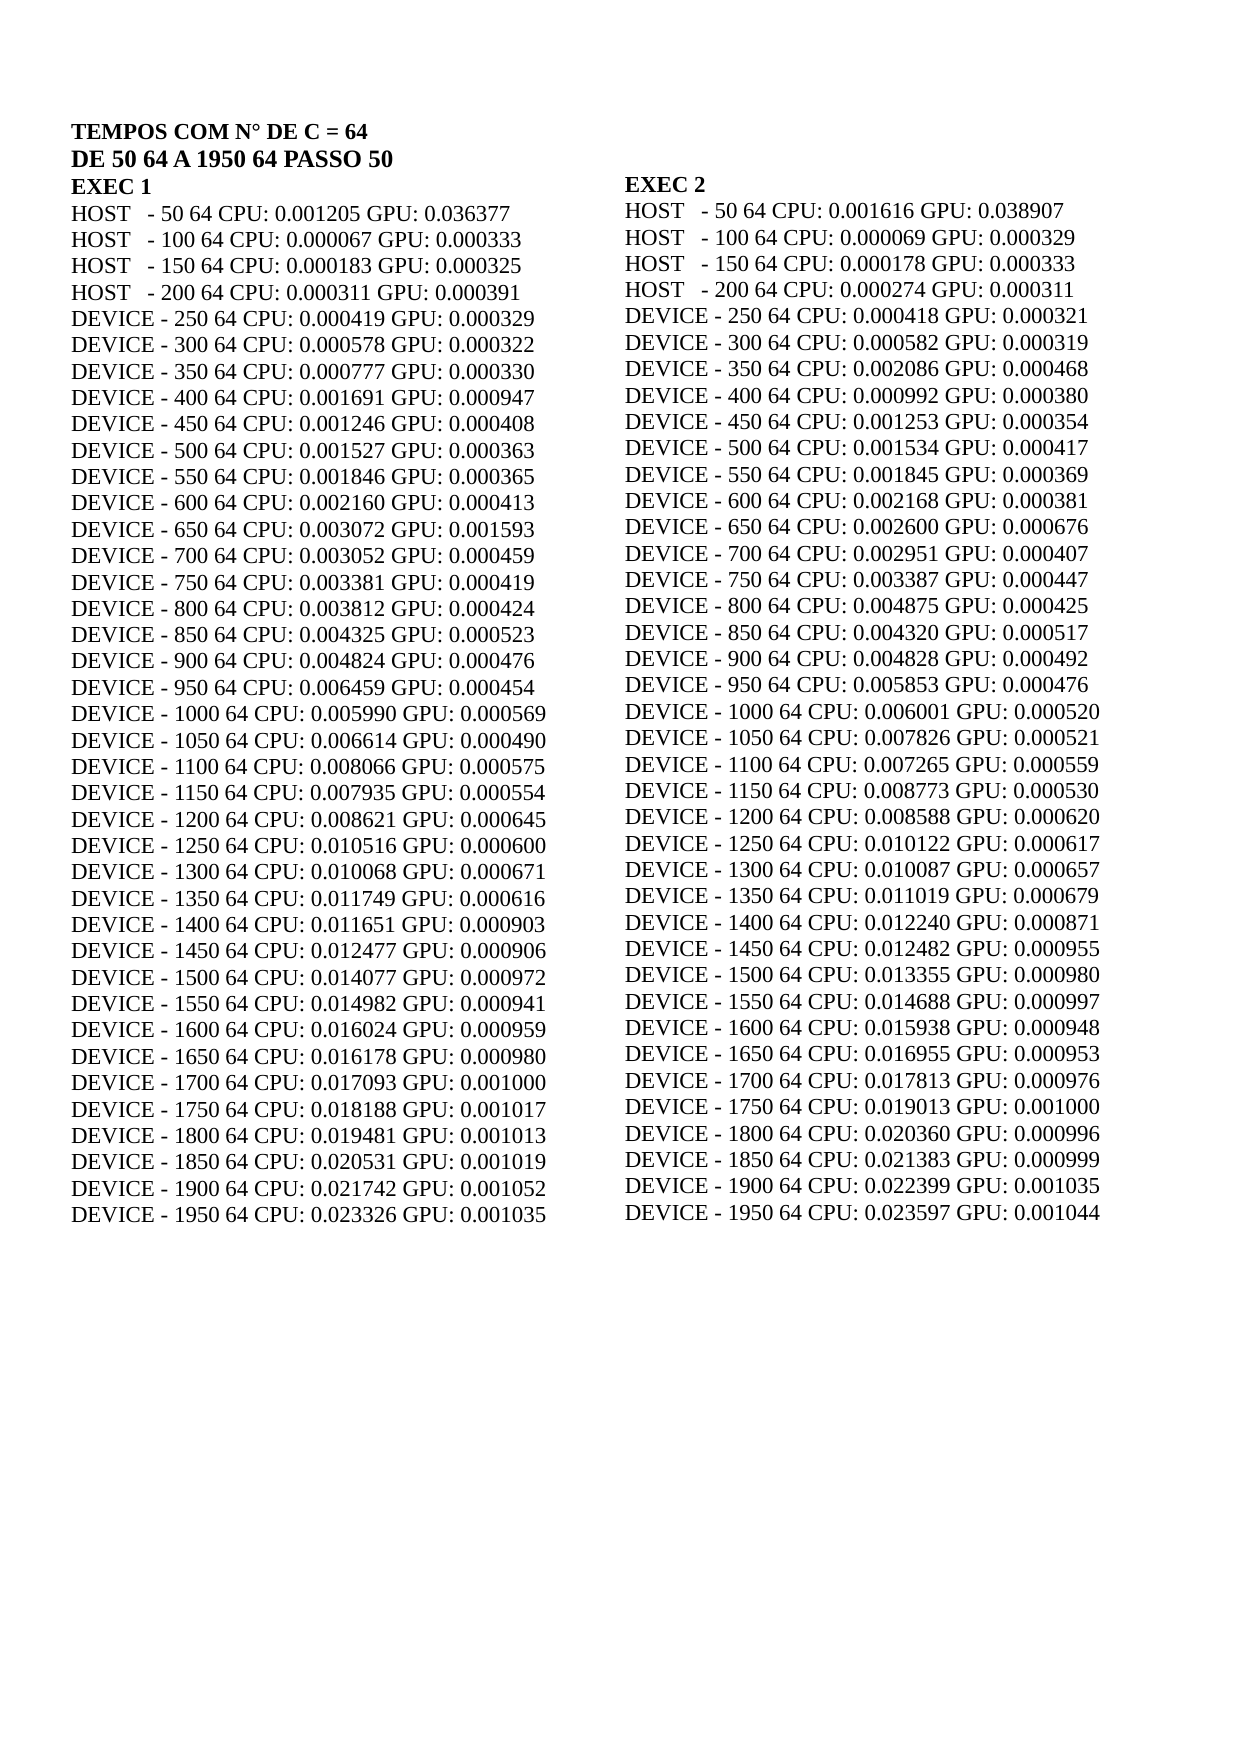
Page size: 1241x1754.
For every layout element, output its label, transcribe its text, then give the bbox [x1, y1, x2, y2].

text DEVICE - 1950 64 CPU: 0.023326 GPU: 0.001035 [71, 1201, 616, 1227]
text DEVICE - 450 64 CPU: 0.001253 GPU: 0.000354 [624, 408, 1169, 434]
text DEVICE - 1250 64 CPU: 0.010122 GPU: 0.000617 [624, 830, 1169, 856]
text DEVICE - 1850 64 CPU: 0.020531 GPU: 0.001019 [71, 1148, 616, 1175]
text DEVICE - 1250 64 CPU: 0.010516 GPU: 0.000600 [71, 832, 616, 858]
text DEVICE - 1300 64 CPU: 0.010068 GPU: 0.000671 [71, 858, 616, 885]
text DEVICE - 1400 64 CPU: 0.012240 GPU: 0.000871 [624, 909, 1169, 935]
text DEVICE - 1500 64 CPU: 0.014077 GPU: 0.000972 [71, 964, 616, 990]
text DEVICE - 950 64 CPU: 0.006459 GPU: 0.000454 [71, 674, 616, 700]
text DEVICE - 1150 64 CPU: 0.008773 GPU: 0.000530 [624, 777, 1169, 803]
text DEVICE - 1850 64 CPU: 0.021383 GPU: 0.000999 [624, 1146, 1169, 1172]
text DEVICE - 750 64 CPU: 0.003381 GPU: 0.000419 [71, 568, 616, 595]
text DEVICE - 250 64 CPU: 0.000419 GPU: 0.000329 [71, 305, 616, 331]
text DEVICE - 1400 64 CPU: 0.011651 GPU: 0.000903 [71, 911, 616, 937]
text EXEC 1 [71, 173, 616, 199]
text DEVICE - 1100 64 CPU: 0.008066 GPU: 0.000575 [71, 753, 616, 779]
text DEVICE - 1700 64 CPU: 0.017813 GPU: 0.000976 [624, 1067, 1169, 1093]
text DEVICE - 1100 64 CPU: 0.007265 GPU: 0.000559 [624, 751, 1169, 777]
text DEVICE - 1750 64 CPU: 0.018188 GPU: 0.001017 [71, 1096, 616, 1122]
text DE 50 64 A 1950 64 PASSO 50 [71, 144, 616, 173]
text DEVICE - 650 64 CPU: 0.003072 GPU: 0.001593 [71, 516, 616, 542]
text DEVICE - 350 64 CPU: 0.002086 GPU: 0.000468 [624, 355, 1169, 382]
text DEVICE - 550 64 CPU: 0.001846 GPU: 0.000365 [71, 463, 616, 489]
text HOST - 150 64 CPU: 0.000178 GPU: 0.000333 [624, 250, 1169, 276]
text DEVICE - 1600 64 CPU: 0.016024 GPU: 0.000959 [71, 1017, 616, 1043]
text DEVICE - 400 64 CPU: 0.000992 GPU: 0.000380 [624, 382, 1169, 408]
text DEVICE - 300 64 CPU: 0.000582 GPU: 0.000319 [624, 329, 1169, 355]
text DEVICE - 800 64 CPU: 0.003812 GPU: 0.000424 [71, 595, 616, 621]
text DEVICE - 1750 64 CPU: 0.019013 GPU: 0.001000 [624, 1093, 1169, 1119]
text DEVICE - 1550 64 CPU: 0.014688 GPU: 0.000997 [624, 988, 1169, 1014]
text DEVICE - 1350 64 CPU: 0.011749 GPU: 0.000616 [71, 885, 616, 911]
text DEVICE - 1450 64 CPU: 0.012482 GPU: 0.000955 [624, 935, 1169, 961]
text HOST - 200 64 CPU: 0.000274 GPU: 0.000311 [624, 276, 1169, 303]
text DEVICE - 400 64 CPU: 0.001691 GPU: 0.000947 [71, 384, 616, 410]
text DEVICE - 950 64 CPU: 0.005853 GPU: 0.000476 [624, 672, 1169, 698]
text DEVICE - 500 64 CPU: 0.001534 GPU: 0.000417 [624, 434, 1169, 461]
text DEVICE - 1300 64 CPU: 0.010087 GPU: 0.000657 [624, 856, 1169, 882]
text DEVICE - 1800 64 CPU: 0.020360 GPU: 0.000996 [624, 1119, 1169, 1146]
text DEVICE - 900 64 CPU: 0.004828 GPU: 0.000492 [624, 645, 1169, 672]
text DEVICE - 250 64 CPU: 0.000418 GPU: 0.000321 [624, 303, 1169, 329]
text DEVICE - 1200 64 CPU: 0.008621 GPU: 0.000645 [71, 806, 616, 832]
text DEVICE - 1500 64 CPU: 0.013355 GPU: 0.000980 [624, 961, 1169, 988]
text TEMPOS COM N° DE C = 64 [71, 118, 616, 144]
text DEVICE - 1000 64 CPU: 0.005990 GPU: 0.000569 [71, 700, 616, 727]
text DEVICE - 1650 64 CPU: 0.016955 GPU: 0.000953 [624, 1041, 1169, 1067]
text DEVICE - 1150 64 CPU: 0.007935 GPU: 0.000554 [71, 779, 616, 806]
text HOST - 200 64 CPU: 0.000311 GPU: 0.000391 [71, 279, 616, 305]
text HOST - 100 64 CPU: 0.000067 GPU: 0.000333 [71, 226, 616, 252]
text DEVICE - 600 64 CPU: 0.002168 GPU: 0.000381 [624, 487, 1169, 513]
text DEVICE - 1450 64 CPU: 0.012477 GPU: 0.000906 [71, 937, 616, 964]
text DEVICE - 300 64 CPU: 0.000578 GPU: 0.000322 [71, 331, 616, 358]
text DEVICE - 1550 64 CPU: 0.014982 GPU: 0.000941 [71, 990, 616, 1017]
text DEVICE - 350 64 CPU: 0.000777 GPU: 0.000330 [71, 358, 616, 384]
text DEVICE - 850 64 CPU: 0.004325 GPU: 0.000523 [71, 621, 616, 648]
text EXEC 2 [624, 171, 1169, 197]
text DEVICE - 1050 64 CPU: 0.007826 GPU: 0.000521 [624, 724, 1169, 751]
text DEVICE - 750 64 CPU: 0.003387 GPU: 0.000447 [624, 566, 1169, 592]
text HOST - 100 64 CPU: 0.000069 GPU: 0.000329 [624, 223, 1169, 250]
text DEVICE - 500 64 CPU: 0.001527 GPU: 0.000363 [71, 437, 616, 463]
text DEVICE - 450 64 CPU: 0.001246 GPU: 0.000408 [71, 410, 616, 437]
text DEVICE - 550 64 CPU: 0.001845 GPU: 0.000369 [624, 461, 1169, 487]
text DEVICE - 1600 64 CPU: 0.015938 GPU: 0.000948 [624, 1014, 1169, 1041]
text DEVICE - 800 64 CPU: 0.004875 GPU: 0.000425 [624, 592, 1169, 619]
text HOST - 50 64 CPU: 0.001205 GPU: 0.036377 [71, 199, 616, 226]
text DEVICE - 900 64 CPU: 0.004824 GPU: 0.000476 [71, 648, 616, 674]
text DEVICE - 700 64 CPU: 0.002951 GPU: 0.000407 [624, 540, 1169, 566]
text DEVICE - 1350 64 CPU: 0.011019 GPU: 0.000679 [624, 882, 1169, 909]
text DEVICE - 1950 64 CPU: 0.023597 GPU: 0.001044 [624, 1199, 1169, 1225]
text DEVICE - 700 64 CPU: 0.003052 GPU: 0.000459 [71, 542, 616, 568]
text DEVICE - 1800 64 CPU: 0.019481 GPU: 0.001013 [71, 1122, 616, 1148]
text DEVICE - 1650 64 CPU: 0.016178 GPU: 0.000980 [71, 1043, 616, 1069]
text HOST - 150 64 CPU: 0.000183 GPU: 0.000325 [71, 252, 616, 279]
text HOST - 50 64 CPU: 0.001616 GPU: 0.038907 [624, 197, 1169, 223]
text DEVICE - 650 64 CPU: 0.002600 GPU: 0.000676 [624, 513, 1169, 540]
text DEVICE - 1200 64 CPU: 0.008588 GPU: 0.000620 [624, 803, 1169, 830]
text DEVICE - 850 64 CPU: 0.004320 GPU: 0.000517 [624, 619, 1169, 645]
text DEVICE - 1000 64 CPU: 0.006001 GPU: 0.000520 [624, 698, 1169, 724]
text DEVICE - 1900 64 CPU: 0.022399 GPU: 0.001035 [624, 1172, 1169, 1199]
text DEVICE - 1700 64 CPU: 0.017093 GPU: 0.001000 [71, 1069, 616, 1096]
text DEVICE - 600 64 CPU: 0.002160 GPU: 0.000413 [71, 489, 616, 516]
text DEVICE - 1050 64 CPU: 0.006614 GPU: 0.000490 [71, 727, 616, 753]
text DEVICE - 1900 64 CPU: 0.021742 GPU: 0.001052 [71, 1175, 616, 1201]
